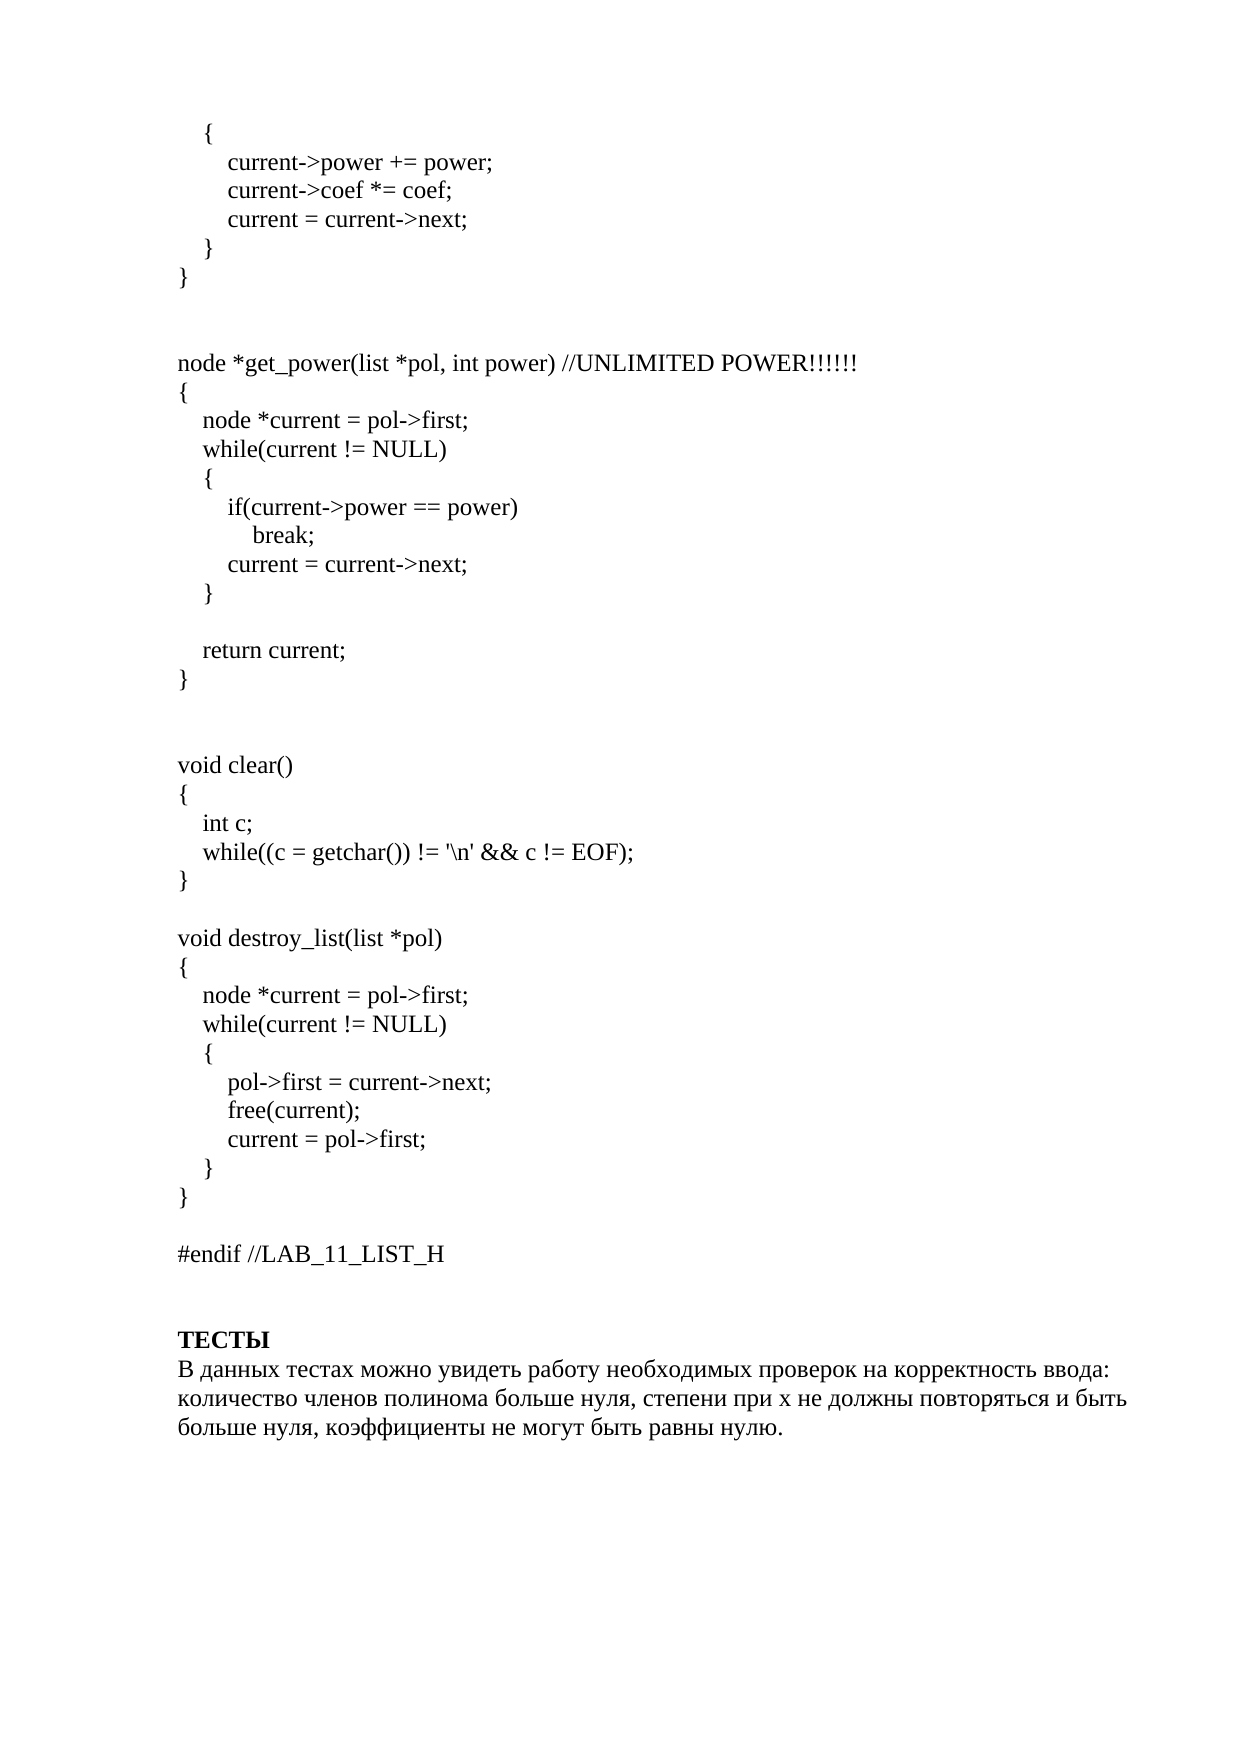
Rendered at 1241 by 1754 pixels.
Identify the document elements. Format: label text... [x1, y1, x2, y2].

text { [177, 463, 1152, 492]
text current = current->next; [177, 549, 1152, 578]
text if(current->power == power) [177, 492, 1152, 521]
text current = pol->first; [177, 1124, 1152, 1153]
text } [177, 1182, 1152, 1211]
text } [177, 578, 1152, 607]
text } [177, 233, 1152, 262]
text pol->first = current->next; [177, 1067, 1152, 1096]
text { [177, 1038, 1152, 1067]
text while(current != NULL) [177, 1009, 1152, 1038]
text } [177, 262, 1152, 291]
text } [177, 866, 1152, 894]
text free(current); [177, 1096, 1152, 1124]
text current = current->next; [177, 204, 1152, 233]
text void destroy_list(list *pol) [177, 923, 1152, 952]
text #endif //LAB_11_LIST_H [177, 1239, 1152, 1268]
text В данных тестах можно увидеть работу необходимых проверок на корректность ввода: количество членов полинома больше нуля, степени при x не должны повторяться и быть больше нуля, коэффициенты не могут быть равны нулю. [177, 1354, 1152, 1441]
text { [177, 952, 1152, 981]
text while(current != NULL) [177, 434, 1152, 463]
text { [177, 118, 1152, 147]
text return current; [177, 636, 1152, 664]
text node *current = pol->first; [177, 981, 1152, 1009]
text current->power += power; [177, 147, 1152, 176]
text current->coef *= coef; [177, 176, 1152, 204]
text void clear() [177, 751, 1152, 779]
text ТЕСТЫ [177, 1326, 1152, 1354]
text node *current = pol->first; [177, 406, 1152, 434]
text } [177, 1153, 1152, 1182]
text { [177, 377, 1152, 406]
text int c; [177, 808, 1152, 837]
text { [177, 779, 1152, 808]
text } [177, 664, 1152, 693]
text break; [177, 521, 1152, 549]
text node *get_power(list *pol, int power) //UNLIMITED POWER!!!!!! [177, 348, 1152, 377]
text while((c = getchar()) != '\n' && c != EOF); [177, 837, 1152, 866]
